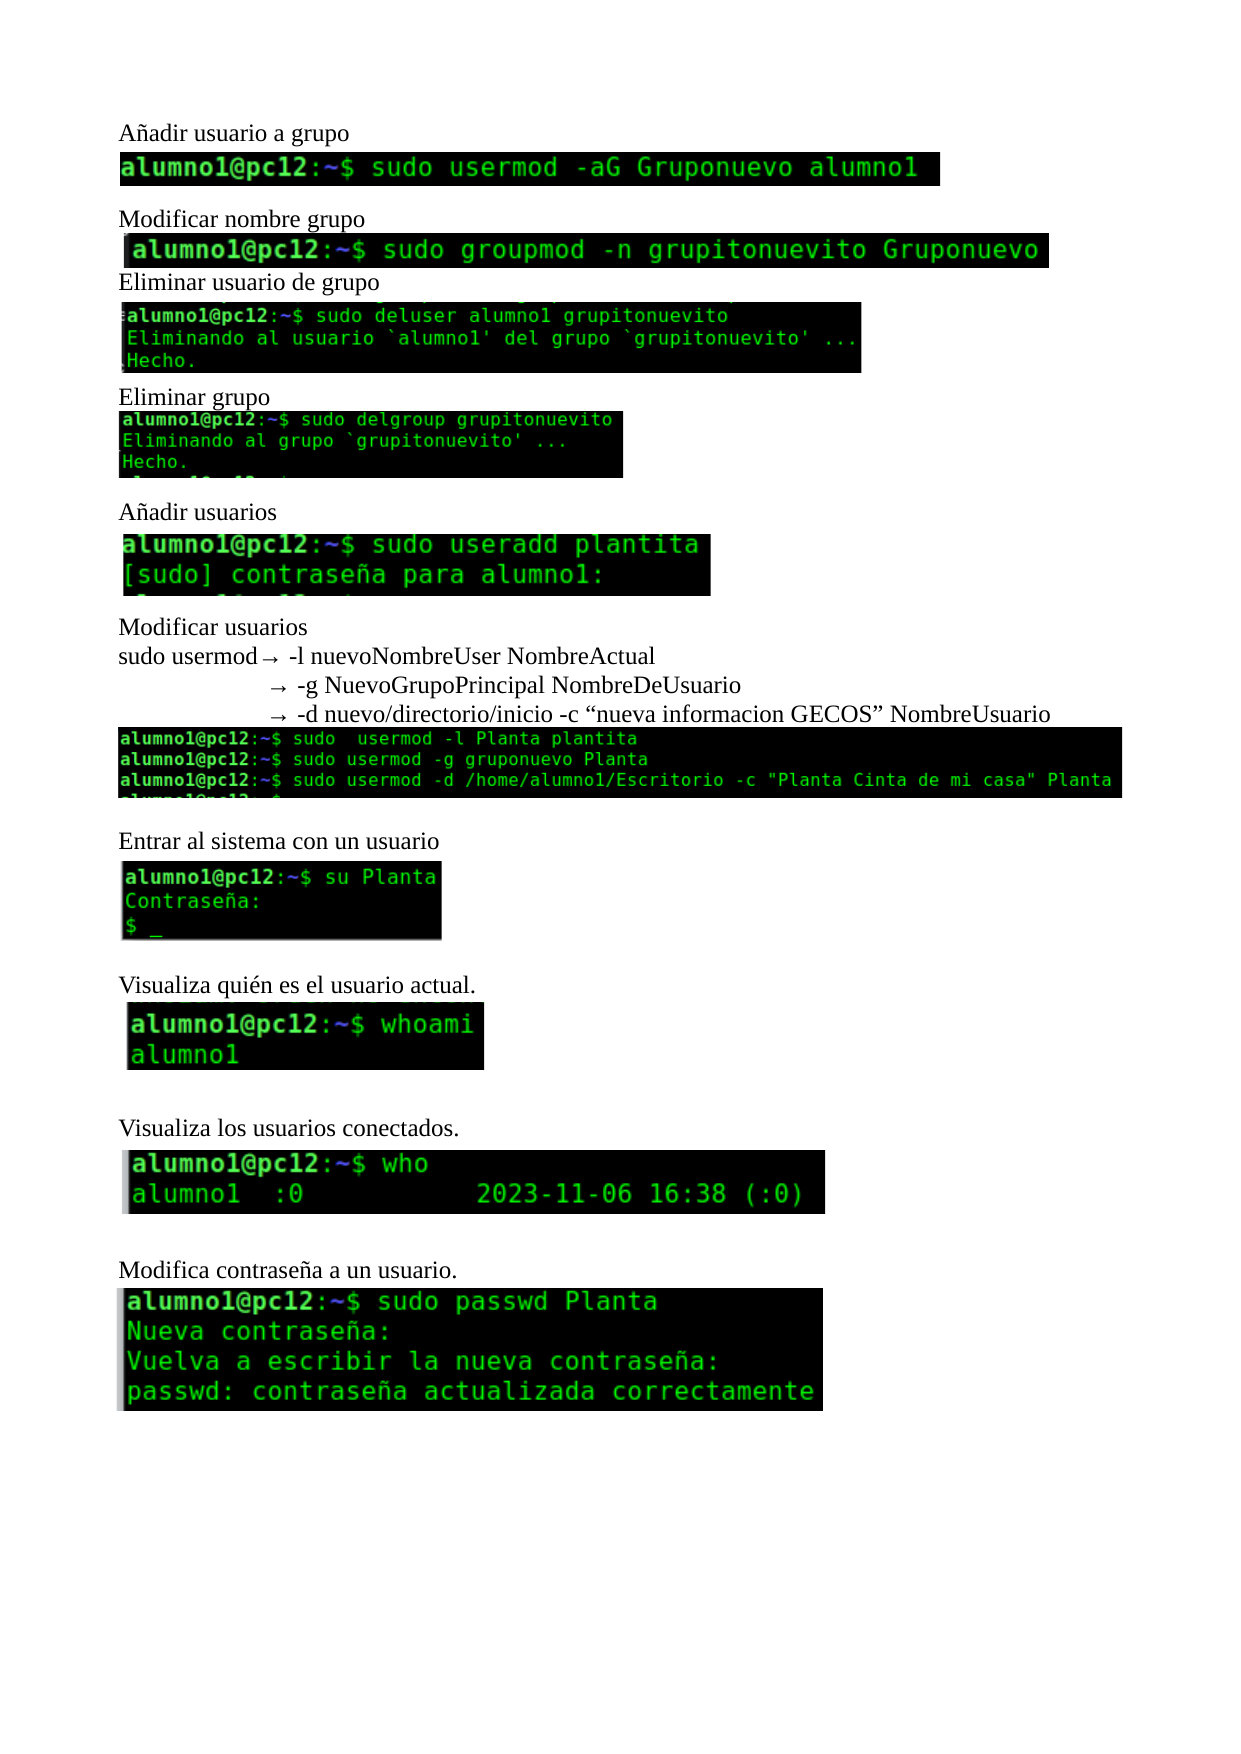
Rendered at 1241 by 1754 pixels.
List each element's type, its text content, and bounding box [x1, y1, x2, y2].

text Eliminar usuario de grupo [118, 233, 1122, 296]
picture [121, 1150, 826, 1214]
text Añadir usuarios [118, 497, 1122, 526]
text Entrar al sistema con un usuario [118, 826, 1122, 855]
text Modifica contraseña a un usuario. [118, 1256, 1122, 1284]
text Visualiza quién es el usuario actual. [118, 970, 1122, 999]
picture [121, 302, 862, 373]
text Modificar usuarios [118, 612, 1122, 641]
picture [123, 233, 1049, 268]
text Eliminar grupo [118, 382, 1122, 411]
picture [120, 861, 442, 941]
text Visualiza los usuarios conectados. [118, 1113, 1122, 1142]
picture [123, 534, 711, 596]
text Añadir usuario a grupo [118, 118, 1122, 147]
text sudo usermod→ -l nuevoNombreUser NombreActual [118, 641, 1122, 670]
text → -g NuevoGrupoPrincipal NombreDeUsuario [118, 670, 1122, 699]
picture [118, 411, 624, 478]
text Modificar nombre grupo [118, 204, 1122, 233]
picture [120, 152, 941, 186]
picture [116, 1288, 823, 1411]
text → -d nuevo/directorio/inicio -c “nueva informacion GECOS” NombreUsuario [118, 699, 1122, 727]
picture [118, 727, 1123, 798]
picture [126, 1002, 485, 1070]
